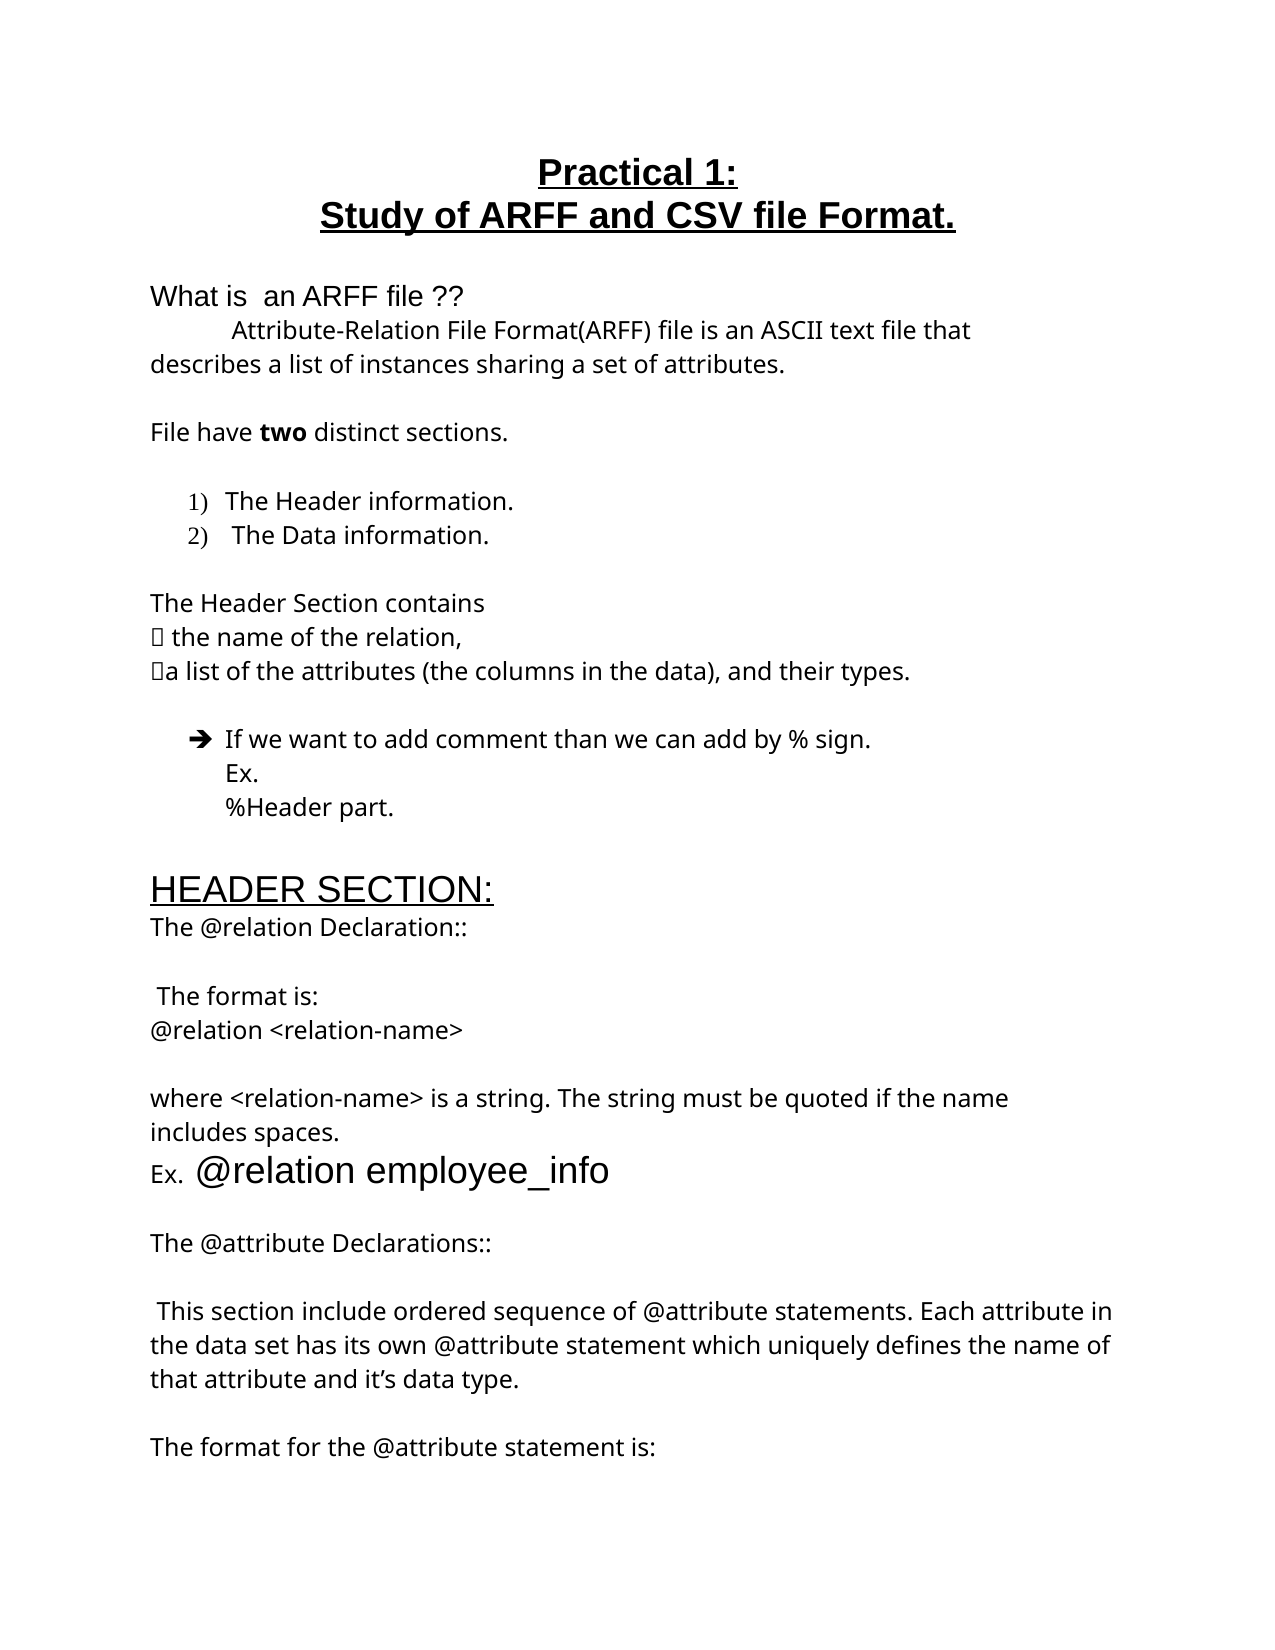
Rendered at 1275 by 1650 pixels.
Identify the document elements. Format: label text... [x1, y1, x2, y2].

text File have two distinct sections. [150, 415, 1125, 449]
text includes spaces. [150, 1114, 1125, 1148]
text What is an ARFF file ?? [150, 279, 1125, 313]
text Ex. @relation employee_info [150, 1148, 1125, 1192]
text The Header Section contains [150, 585, 1125, 619]
text  the name of the relation, [150, 619, 1125, 653]
text Practical 1: [150, 150, 1125, 193]
text describes a list of instances sharing a set of attributes. [150, 347, 1125, 381]
list Ex. [225, 756, 1125, 790]
text HEADER SECTION: [150, 867, 1125, 910]
text The @attribute Declarations:: [150, 1226, 1125, 1260]
text a list of the attributes (the columns in the data), and their types. [150, 653, 1125, 688]
text The @relation Declaration:: [150, 910, 1125, 944]
text This section include ordered sequence of @attribute statements. Each attribute in the data set has its own @attribute statement which uniquely defines the name of that attribute and it’s data type. [150, 1294, 1125, 1396]
text Study of ARFF and CSV file Format. [150, 193, 1125, 236]
text @relation <relation-name> [150, 1012, 1125, 1046]
list If we want to add comment than we can add by % sign. [187, 722, 1125, 756]
text The format for the @attribute statement is: [150, 1430, 1125, 1464]
text Attribute-Relation File Format(ARFF) file is an ASCII text file that [150, 313, 1125, 347]
list The Data information. [187, 517, 1125, 551]
text The format is: [150, 978, 1125, 1012]
list %Header part. [225, 790, 1125, 824]
text where <relation-name> is a string. The string must be quoted if the name [150, 1080, 1125, 1114]
list The Header information. [187, 483, 1125, 517]
